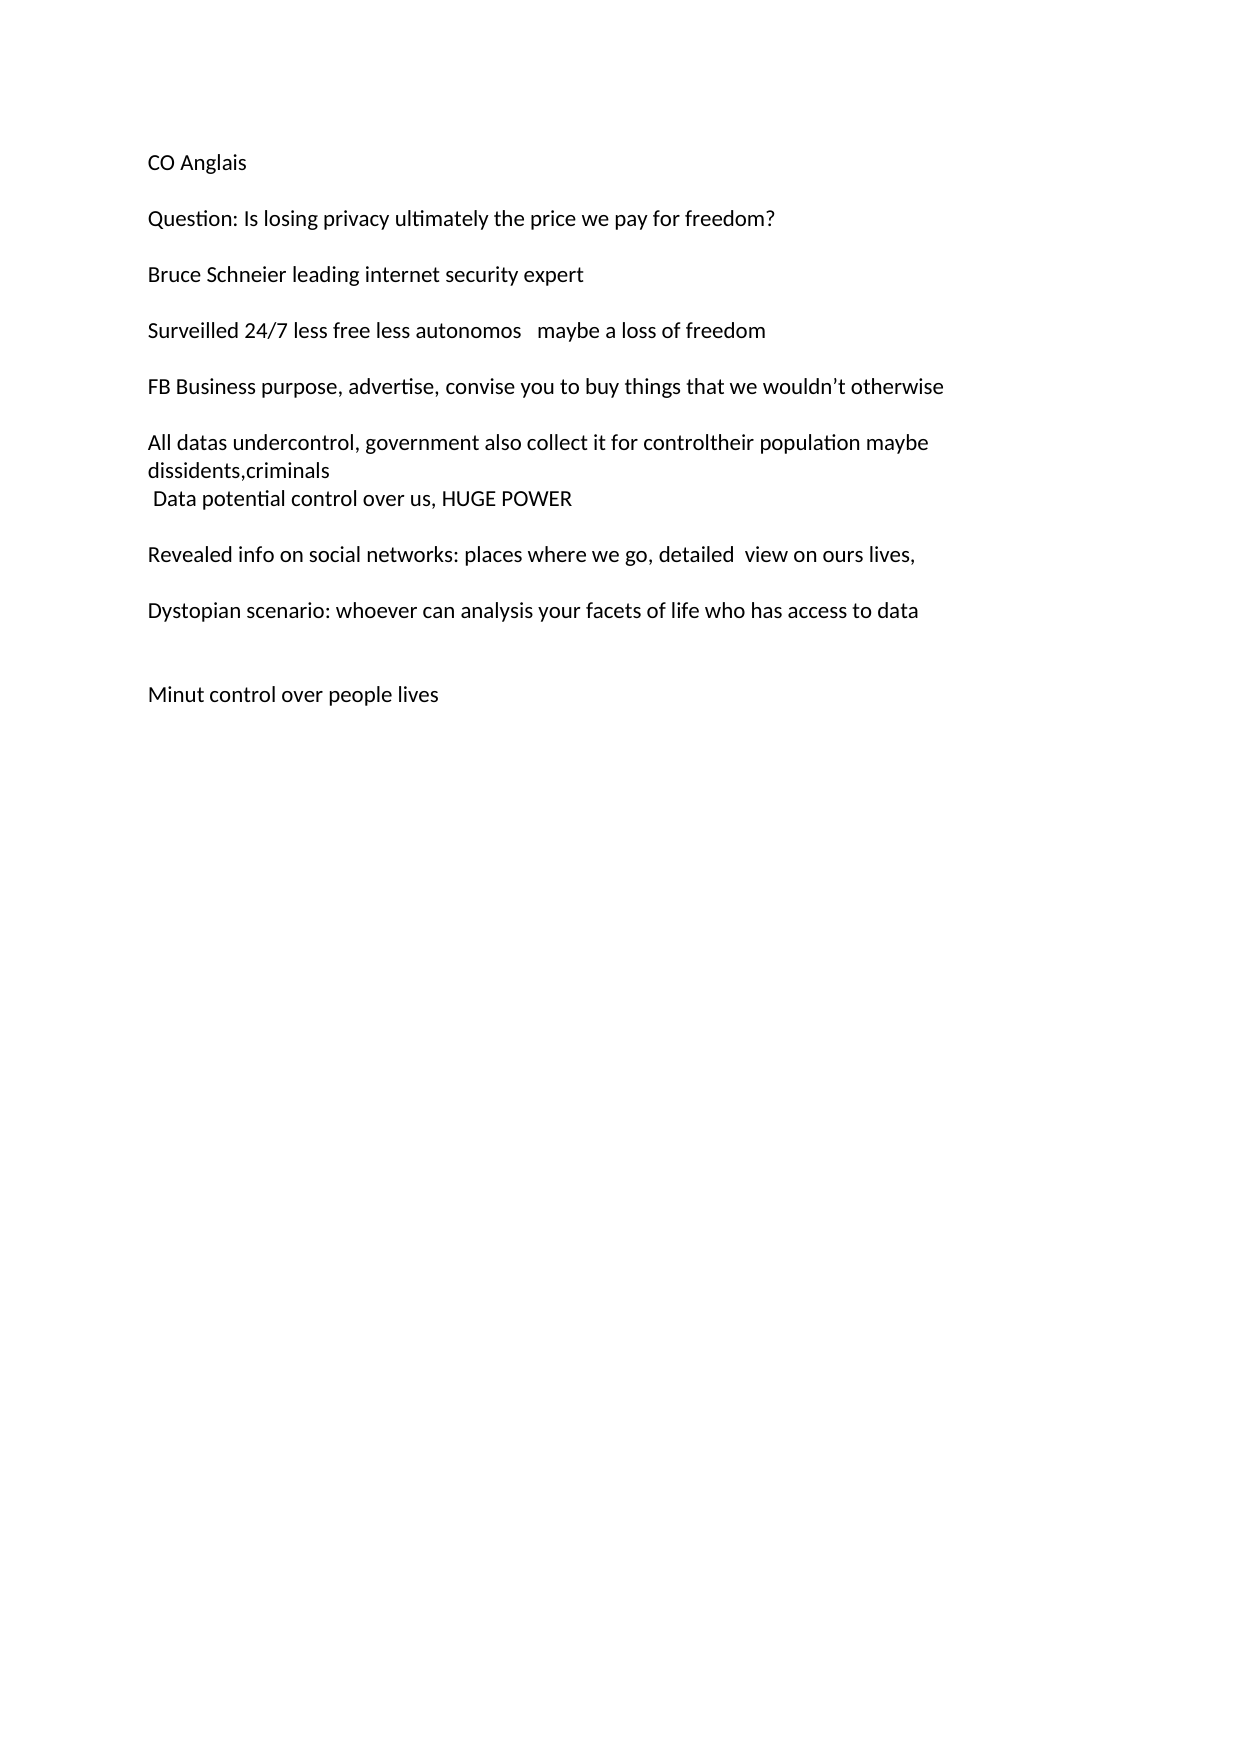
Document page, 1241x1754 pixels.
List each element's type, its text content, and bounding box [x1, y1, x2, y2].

text Data potential control over us, HUGE POWER [148, 484, 1093, 512]
text Minut control over people lives [148, 680, 1093, 708]
text All datas undercontrol, government also collect it for controltheir population maybe dissidents,criminals [148, 428, 1093, 484]
text Dystopian scenario: whoever can analysis your facets of life who has access to data [148, 596, 1093, 624]
text CO Anglais [148, 148, 1093, 176]
text Question: Is losing privacy ultimately the price we pay for freedom? [148, 204, 1093, 232]
text Surveilled 24/7 less free less autonomos maybe a loss of freedom [148, 316, 1093, 344]
text Bruce Schneier leading internet security expert [148, 260, 1093, 288]
text Revealed info on social networks: places where we go, detailed view on ours lives, [148, 540, 1093, 568]
text FB Business purpose, advertise, convise you to buy things that we wouldn’t otherwise [148, 372, 1093, 400]
